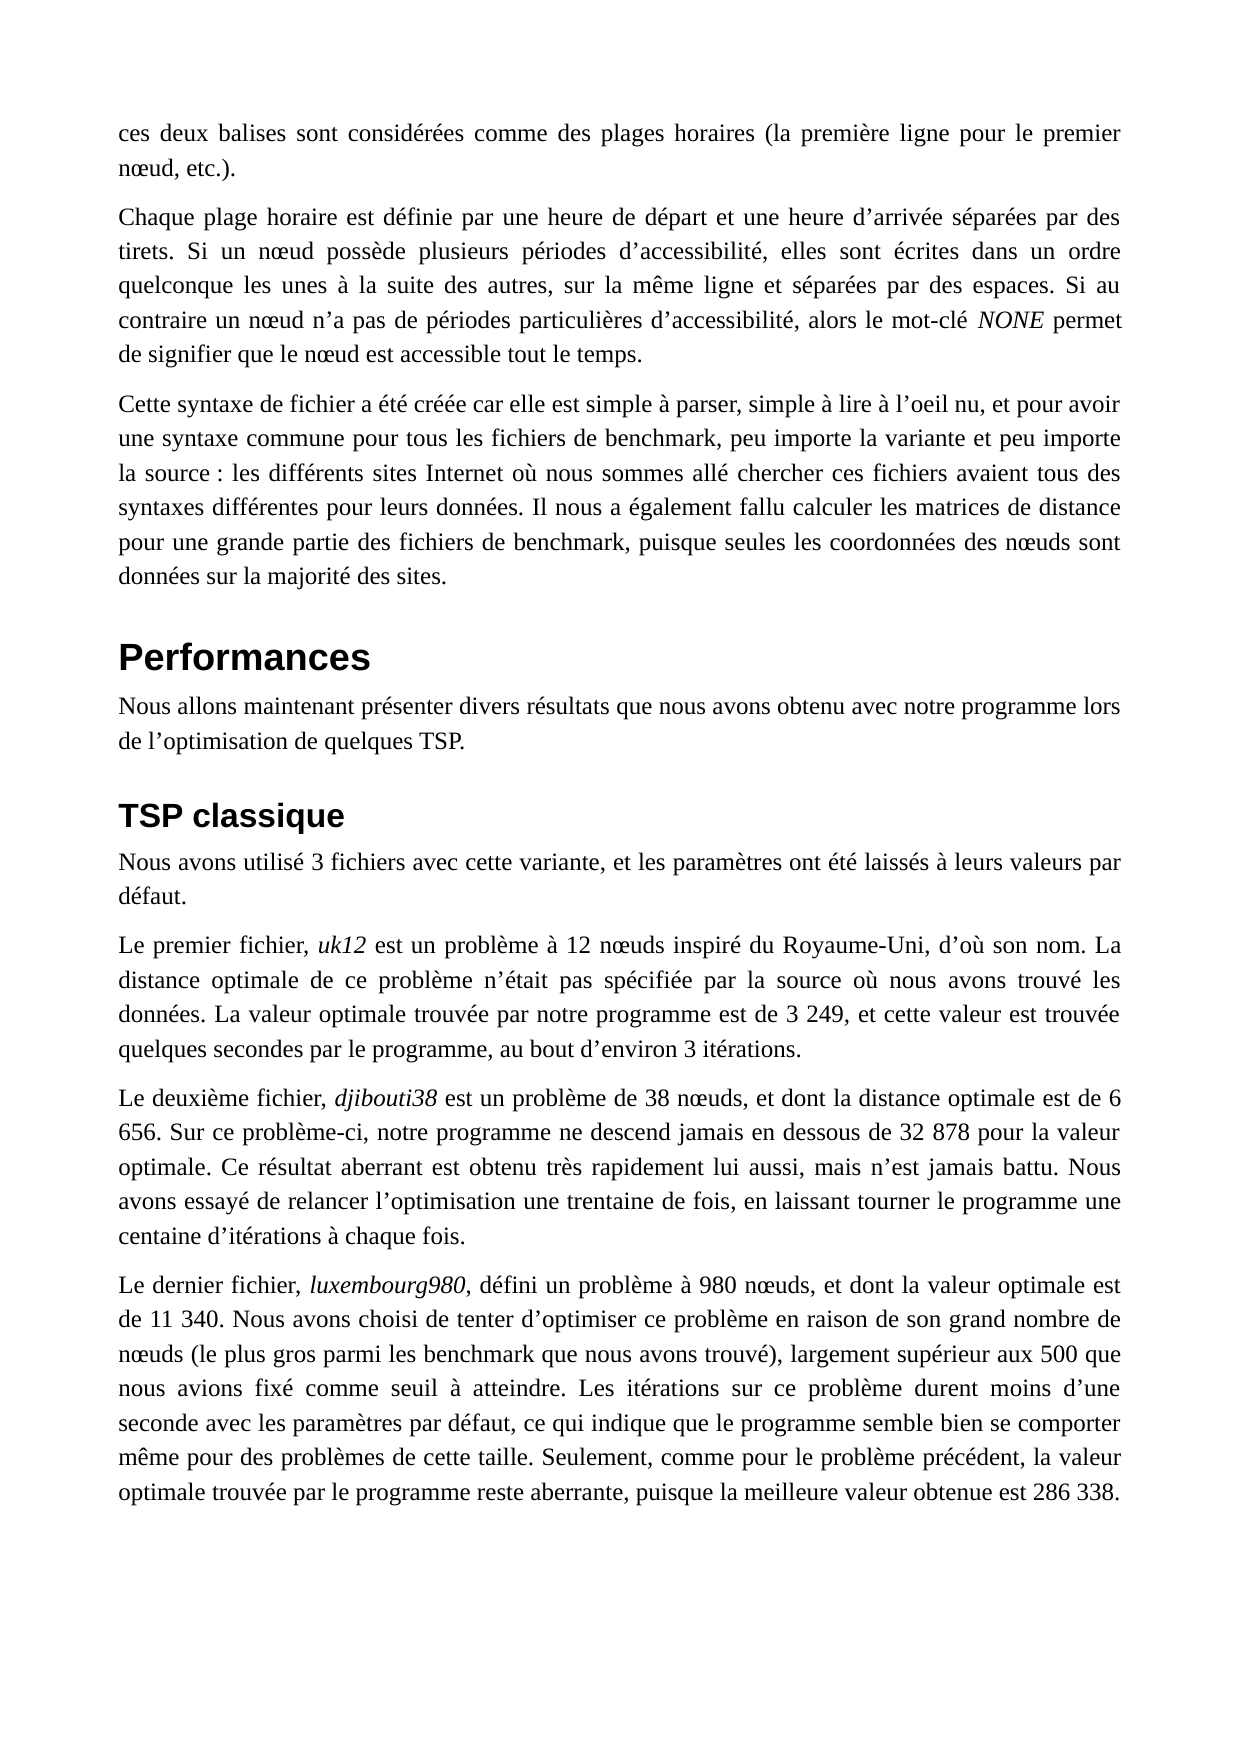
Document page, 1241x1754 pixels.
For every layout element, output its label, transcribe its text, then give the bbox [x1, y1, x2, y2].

text Nous avons utilisé 3 fichiers avec cette variante, et les paramètres ont été laissés à leurs valeurs par défaut. [118, 847, 1122, 910]
text Chaque plage horaire est définie par une heure de départ et une heure d’arrivée séparées par des tirets. Si un nœud possède plusieurs périodes d’accessibilité, elles sont écrites dans un ordre quelconque les unes à la suite des autres, sur la même ligne et séparées par des espaces. Si au contraire un nœud n’a pas de périodes particulières d’accessibilité, alors le mot-clé NONE permet de signifier que le nœud est accessible tout le temps. [118, 202, 1122, 368]
text ces deux balises sont considérées comme des plages horaires (la première ligne pour le premier nœud, etc.). [118, 118, 1122, 181]
text Le premier fichier, uk12 est un problème à 12 nœuds inspiré du Royaume-Uni, d’où son nom. La distance optimale de ce problème n’était pas spécifiée par la source où nous avons trouvé les données. La valeur optimale trouvée par notre programme est de 3 249, et cette valeur est trouvée quelques secondes par le programme, au bout d’environ 3 itérations. [118, 930, 1122, 1062]
text Cette syntaxe de fichier a été créée car elle est simple à parser, simple à lire à l’oeil nu, et pour avoir une syntaxe commune pour tous les fichiers de benchmark, peu importe la variante et peu importe la source : les différents sites Internet où nous sommes allé chercher ces fichiers avaient tous des syntaxes différentes pour leurs données. Il nous a également fallu calculer les matrices de distance pour une grande partie des fichiers de benchmark, puisque seules les coordonnées des nœuds sont données sur la majorité des sites. [118, 389, 1122, 590]
subtitle Performances [118, 635, 1122, 679]
subtitle TSP classique [118, 796, 1122, 834]
text Le deuxième fichier, djibouti38 est un problème de 38 nœuds, et dont la distance optimale est de 6 656. Sur ce problème-ci, notre programme ne descend jamais en dessous de 32 878 pour la valeur optimale. Ce résultat aberrant est obtenu très rapidement lui aussi, mais n’est jamais battu. Nous avons essayé de relancer l’optimisation une trentaine de fois, en laissant tourner le programme une centaine d’itérations à chaque fois. [118, 1083, 1122, 1249]
text Nous allons maintenant présenter divers résultats que nous avons obtenu avec notre programme lors de l’optimisation de quelques TSP. [118, 691, 1122, 754]
text Le dernier fichier, luxembourg980, défini un problème à 980 nœuds, et dont la valeur optimale est de 11 340. Nous avons choisi de tenter d’optimiser ce problème en raison de son grand nombre de nœuds (le plus gros parmi les benchmark que nous avons trouvé), largement supérieur aux 500 que nous avions fixé comme seuil à atteindre. Les itérations sur ce problème durent moins d’une seconde avec les paramètres par défaut, ce qui indique que le programme semble bien se comporter même pour des problèmes de cette taille. Seulement, comme pour le problème précédent, la valeur optimale trouvée par le programme reste aberrante, puisque la meilleure valeur obtenue est 286 338. [118, 1270, 1122, 1505]
